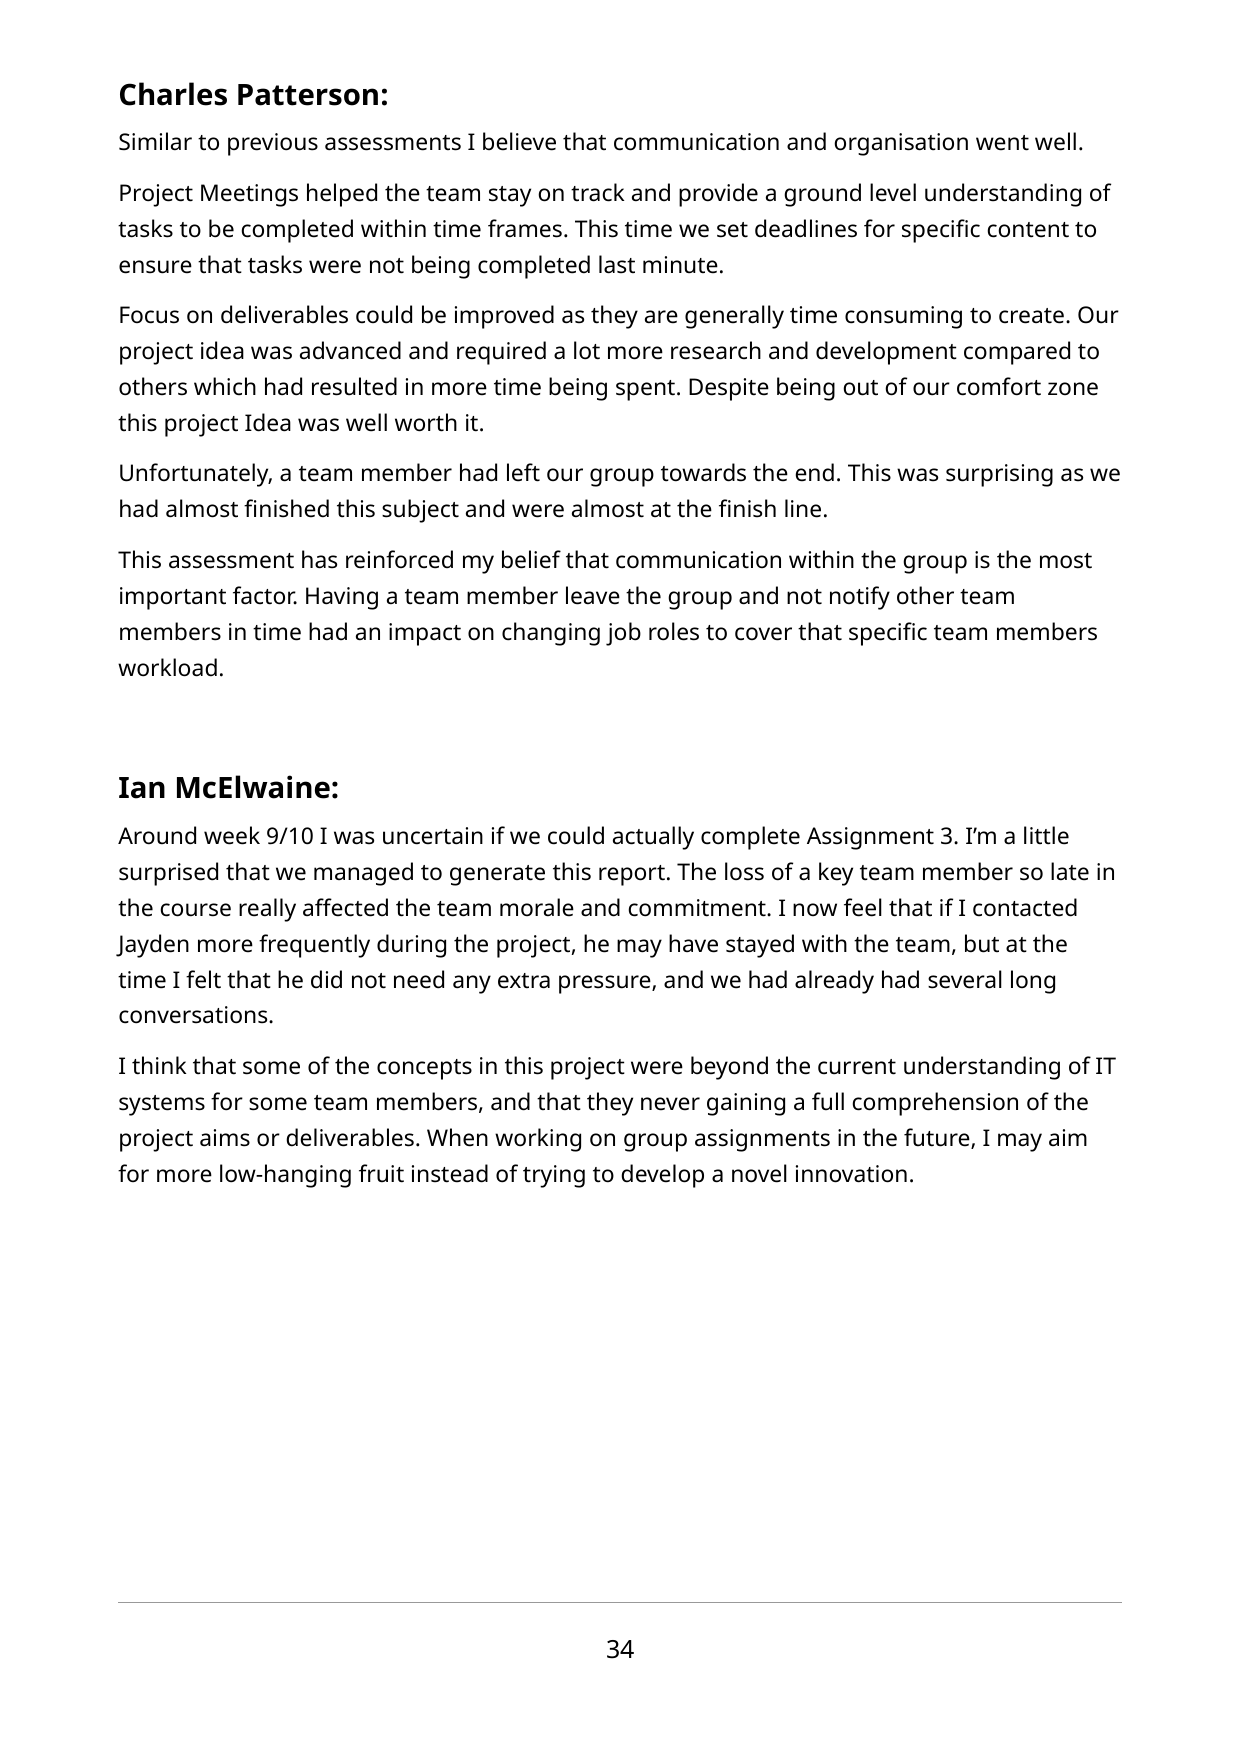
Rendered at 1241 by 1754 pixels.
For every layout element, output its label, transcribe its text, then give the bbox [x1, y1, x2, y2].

text Similar to previous assessments I believe that communication and organisation went well. [118, 126, 1122, 157]
text Project Meetings helped the team stay on track and provide a ground level understanding of tasks to be completed within time frames. This time we set deadlines for specific content to ensure that tasks were not being completed last minute. [118, 177, 1122, 280]
subtitle Ian McElwaine: [118, 767, 1122, 807]
text Unfortunately, a team member had left our group towards the end. This was surprising as we had almost finished this subject and were almost at the finish line. [118, 457, 1122, 524]
subtitle Charles Patterson: [118, 74, 1122, 114]
text Focus on deliverables could be improved as they are generally time consuming to create. Our project idea was advanced and required a lot more research and development compared to others which had resulted in more time being spent. Despite being out of our comfort zone this project Idea was well worth it. [118, 299, 1122, 438]
text I think that some of the concepts in this project were beyond the current understanding of IT systems for some team members, and that they never gaining a full comprehension of the project aims or deliverables. When working on group assignments in the future, I may aim for more low-hanging fruit instead of trying to develop a novel innovation. [118, 1050, 1122, 1189]
text Around week 9/10 I was uncertain if we could actually complete Assignment 3. I’m a little surprised that we managed to generate this report. The loss of a key team member so late in the course really affected the team morale and commitment. I now feel that if I contacted Jayden more frequently during the project, he may have stayed with the team, but at the time I felt that he did not need any extra pressure, and we had already had several long conversations. [118, 820, 1122, 1031]
text This assessment has reinforced my belief that communication within the group is the most important factor. Having a team member leave the group and not notify other team members in time had an impact on changing job roles to cover that specific team members workload. [118, 544, 1122, 683]
